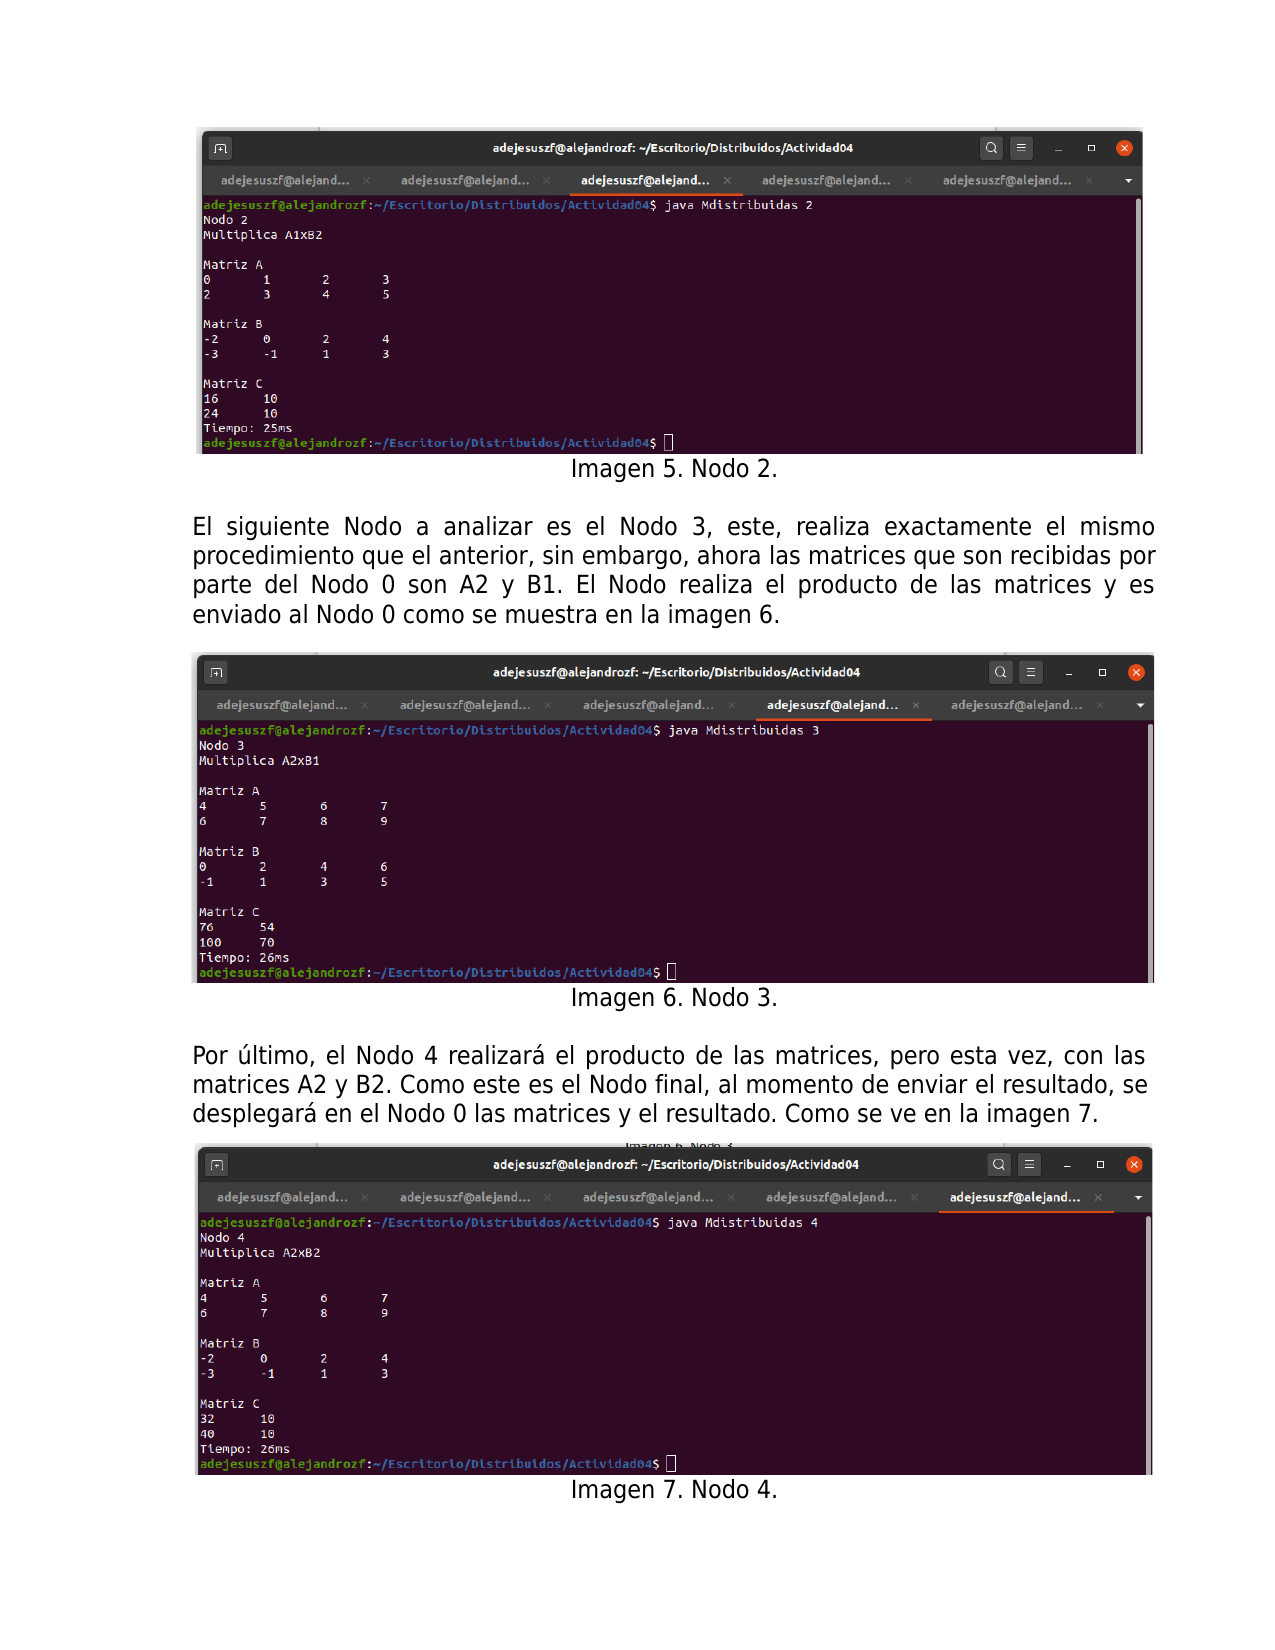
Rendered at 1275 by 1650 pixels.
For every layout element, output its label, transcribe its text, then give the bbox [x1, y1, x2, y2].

text El siguiente Nodo a analizar es el Nodo 3, este, realiza exactamente el mismo procedimiento que el anterior, sin embargo, ahora las matrices que son recibidas por parte del Nodo 0 son A2 y B1. El Nodo realiza el producto de las matrices y es enviado al Nodo 0 como se muestra en la imagen 6. [118, 512, 1157, 629]
picture [194, 1143, 1153, 1475]
picture [196, 127, 1143, 454]
text Imagen 6. Nodo 3. [118, 629, 1157, 1012]
text Por último, el Nodo 4 realizará el producto de las matrices, pero esta vez, con las matrices A2 y B2. Como este es el Nodo final, al momento de enviar el resultado, se desplegará en el Nodo 0 las matrices y el resultado. Como se ve en la imagen 7. [118, 1041, 1157, 1128]
text Imagen 5. Nodo 2. [118, 118, 1157, 483]
picture [191, 652, 1155, 983]
text Imagen 7. Nodo 4. [118, 1128, 1157, 1504]
